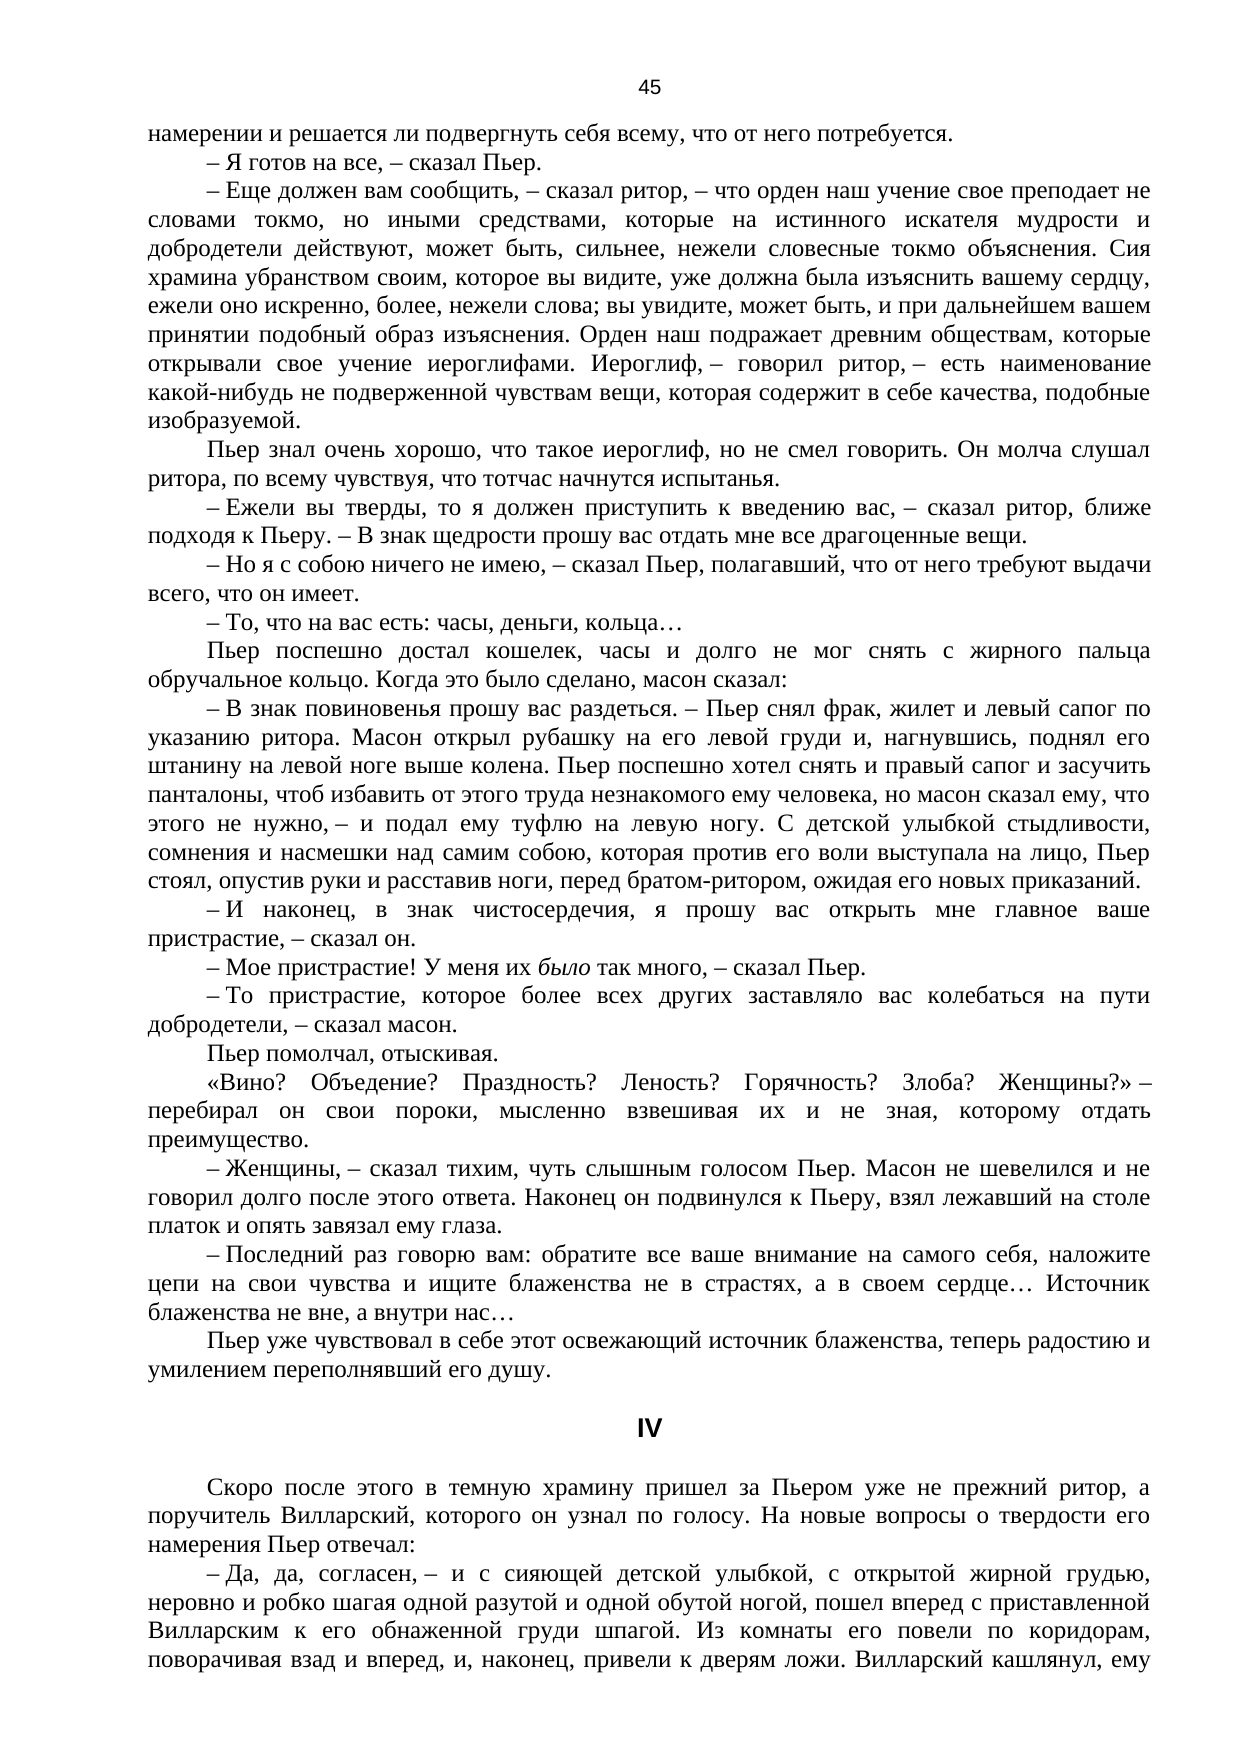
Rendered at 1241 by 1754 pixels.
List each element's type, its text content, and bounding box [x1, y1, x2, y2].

text Скоро после этого в темную храмину пришел за Пьером уже не прежний ритор, а поручитель Вилларский, которого он узнал по голосу. На новые вопросы о твердости его намерения Пьер отвечал: [148, 1472, 1152, 1558]
text – В знак повиновенья прошу вас раздеться. – Пьер снял фрак, жилет и левый сапог по указанию ритора. Масон открыл рубашку на его левой груди и, нагнувшись, поднял его штанину на левой ноге выше колена. Пьер поспешно хотел снять и правый сапог и засучить панталоны, чтоб избавить от этого труда незнакомого ему человека, но масон сказал ему, что этого не нужно, – и подал ему туфлю на левую ногу. С детской улыбкой стыдливости, сомнения и насмешки над самим собою, которая против его воли выступала на лицо, Пьер стоял, опустив руки и расставив ноги, перед братом‑ритором, ожидая его новых приказаний. [148, 693, 1152, 894]
text Пьер помолчал, отыскивая. [148, 1038, 1152, 1067]
text – Последний раз говорю вам: обратите все ваше внимание на самого себя, наложите цепи на свои чувства и ищите блаженства не в страстях, а в своем сердце… Источник блаженства не вне, а внутри нас… [148, 1239, 1152, 1326]
text – Мое пристрастие! У меня их было так много, – сказал Пьер. [148, 952, 1152, 981]
text – То пристрастие, которое более всех других заставляло вас колебаться на пути добродетели, – сказал масон. [148, 981, 1152, 1038]
text намерении и решается ли подвергнуть себя всему, что от него потребуется. [148, 118, 1152, 147]
text – Ежели вы тверды, то я должен приступить к введению вас, – сказал ритор, ближе подходя к Пьеру. – В знак щедрости прошу вас отдать мне все драгоценные вещи. [148, 492, 1152, 549]
text – Женщины, – сказал тихим, чуть слышным голосом Пьер. Масон не шевелился и не говорил долго после этого ответа. Наконец он подвинулся к Пьеру, взял лежавший на столе платок и опять завязал ему глаза. [148, 1153, 1152, 1239]
subtitle IV [148, 1412, 1152, 1443]
text – Но я с собою ничего не имею, – сказал Пьер, полагавший, что от него требуют выдачи всего, что он имеет. [148, 549, 1152, 607]
text «Вино? Объедение? Праздность? Леность? Горячность? Злоба? Женщины?» – перебирал он свои пороки, мысленно взвешивая их и не зная, которому отдать преимущество. [148, 1067, 1152, 1153]
text Пьер уже чувствовал в себе этот освежающий источник блаженства, теперь радостию и умилением переполнявший его душу. [148, 1326, 1152, 1383]
text – Я готов на все, – сказал Пьер. [148, 147, 1152, 176]
text Пьер поспешно достал кошелек, часы и долго не мог снять с жирного пальца обручальное кольцо. Когда это было сделано, масон сказал: [148, 636, 1152, 693]
text – То, что на вас есть: часы, деньги, кольца… [148, 607, 1152, 636]
text Пьер знал очень хорошо, что такое иероглиф, но не смел говорить. Он молча слушал ритора, по всему чувствуя, что тотчас начнутся испытанья. [148, 434, 1152, 492]
text – Да, да, согласен, – и с сияющей детской улыбкой, с открытой жирной грудью, неровно и робко шагая одной разутой и одной обутой ногой, пошел вперед с приставленной Вилларским к его обнаженной груди шпагой. Из комнаты его повели по коридорам, поворачивая взад и вперед, и, наконец, привели к дверям ложи. Вилларский кашлянул, ему [148, 1558, 1152, 1673]
text – Еще должен вам сообщить, – сказал ритор, – что орден наш учение свое преподает не словами токмо, но иными средствами, которые на истинного искателя мудрости и добродетели действуют, может быть, сильнее, нежели словесные токмо объяснения. Сия храмина убранством своим, которое вы видите, уже должна была изъяснить вашему сердцу, ежели оно искренно, более, нежели слова; вы увидите, может быть, и при дальнейшем вашем принятии подобный образ изъяснения. Орден наш подражает древним обществам, которые открывали свое учение иероглифами. Иероглиф, – говорил ритор, – есть наименование какой‑нибудь не подверженной чувствам вещи, которая содержит в себе качества, подобные изобразуемой. [148, 176, 1152, 434]
text – И наконец, в знак чистосердечия, я прошу вас открыть мне главное ваше пристрастие, – сказал он. [148, 894, 1152, 952]
